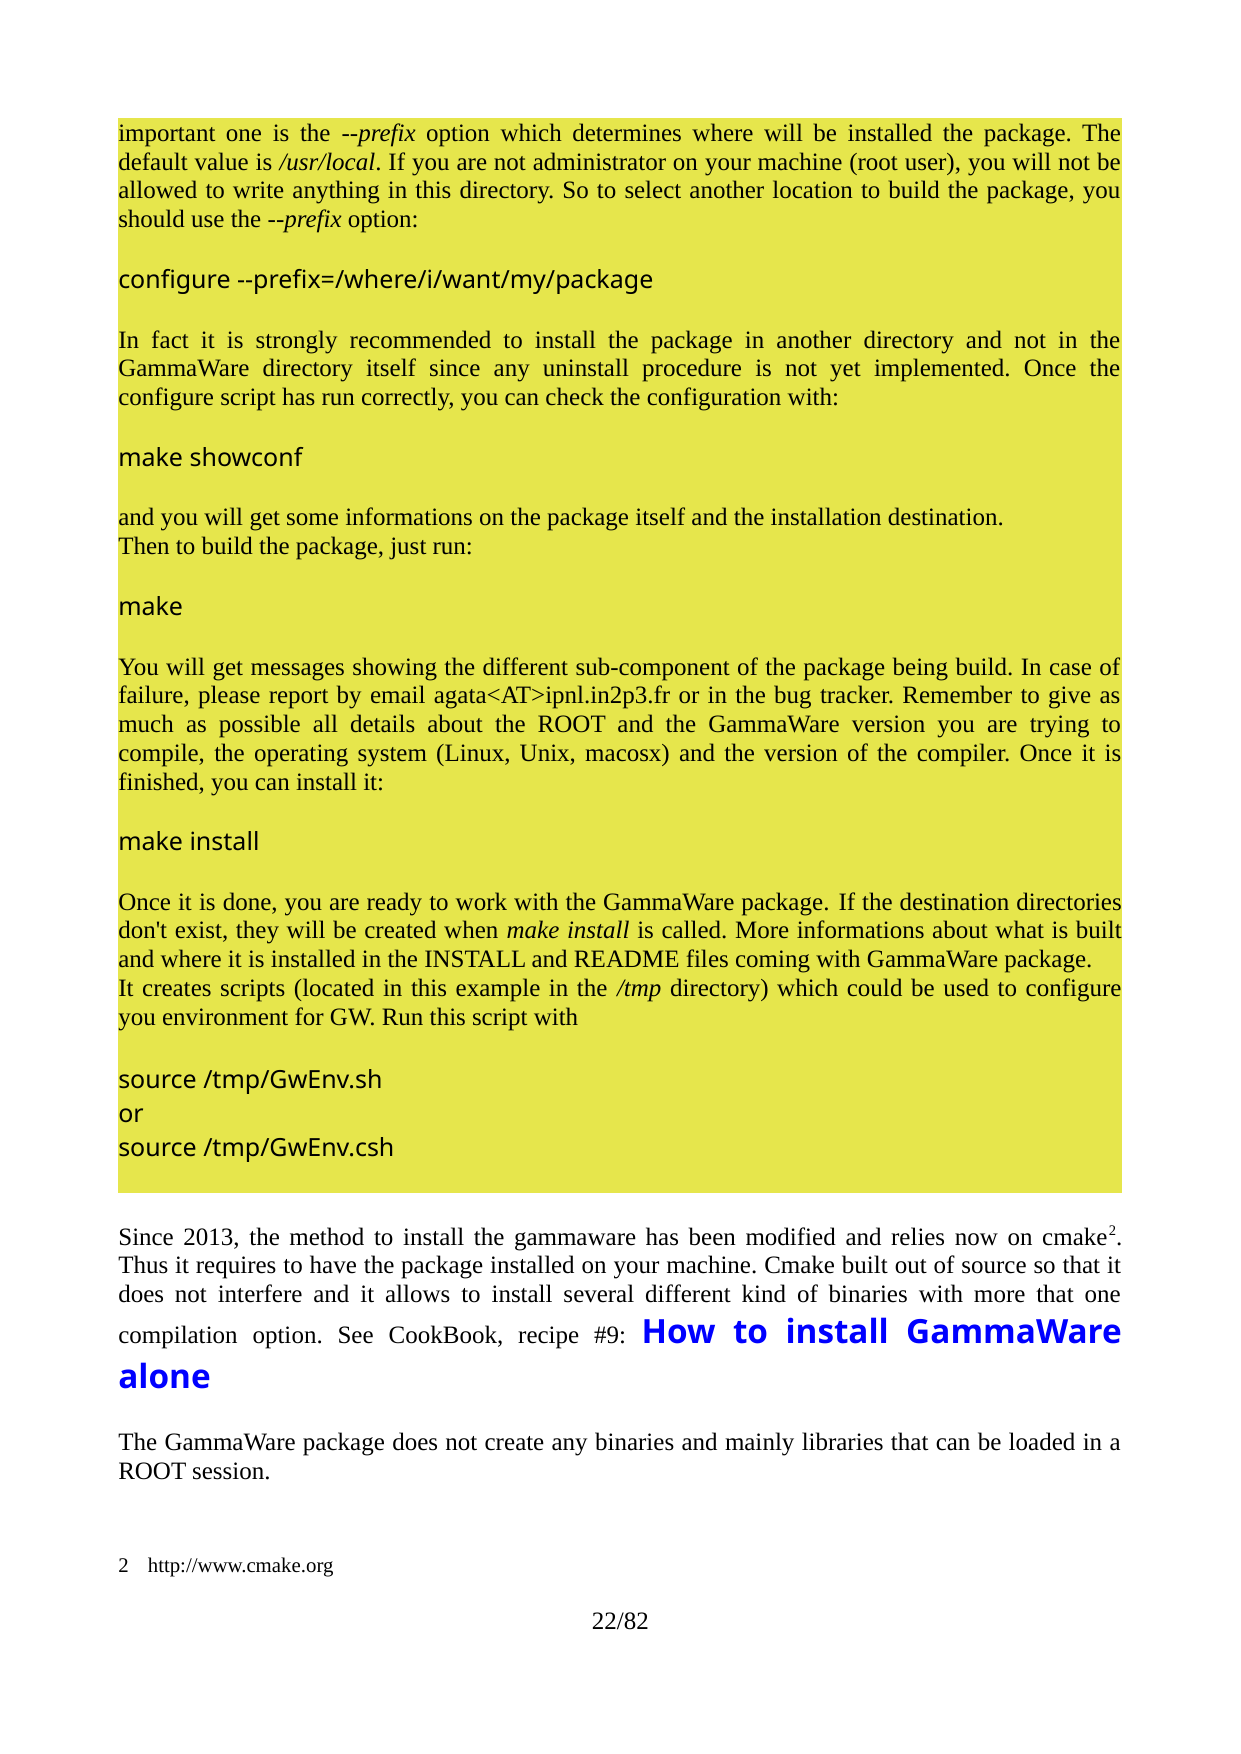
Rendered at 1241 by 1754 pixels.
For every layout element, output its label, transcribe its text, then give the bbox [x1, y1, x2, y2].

text http://www.cmake.org [118, 1553, 1122, 1577]
text and you will get some informations on the package itself and the installation destination. [118, 502, 1122, 531]
text source /tmp/GwEnv.sh [118, 1062, 1122, 1096]
text Since 2013, the method to install the gammaware has been modified and relies now on cmake. Thus it requires to have the package installed on your machine. Cmake built out of source so that it does not interfere and it allows to install several different kind of binaries with more that one compilation option. See CookBook, recipe #9: How to install GammaWare alone [118, 1222, 1122, 1399]
text or [118, 1096, 1122, 1130]
text make [118, 589, 1122, 623]
text It creates scripts (located in this example in the /tmp directory) which could be used to configure you environment for GW. Run this script with [118, 973, 1122, 1031]
text The GammaWare package does not create any binaries and mainly libraries that can be loaded in a ROOT session. [118, 1427, 1122, 1485]
text In fact it is strongly recommended to install the package in another directory and not in the GammaWare directory itself since any uninstall procedure is not yet implemented. Once the configure script has run correctly, you can check the configuration with: [118, 325, 1122, 411]
text Then to build the package, just run: [118, 531, 1122, 560]
text make showconf [118, 440, 1122, 474]
text important one is the --prefix option which determines where will be installed the package. The default value is /usr/local. If you are not administrator on your machine (root user), you will not be allowed to write anything in this directory. So to select another location to build the package, you should use the --prefix option: [118, 118, 1122, 233]
text make install [118, 824, 1122, 858]
text You will get messages showing the different sub-component of the package being build. In case of failure, please report by email agata<AT>ipnl.in2p3.fr or in the bug tracker. Remember to give as much as possible all details about the ROOT and the GammaWare version you are trying to compile, the operating system (Linux, Unix, macosx) and the version of the compiler. Once it is finished, you can install it: [118, 652, 1122, 795]
text Once it is done, you are ready to work with the GammaWare package. If the destination directories don't exist, they will be created when make install is called. More informations about what is built and where it is installed in the INSTALL and README files coming with GammaWare package. [118, 887, 1122, 973]
text configure --prefix=/where/i/want/my/package [118, 262, 1122, 296]
text source /tmp/GwEnv.csh [118, 1130, 1122, 1164]
